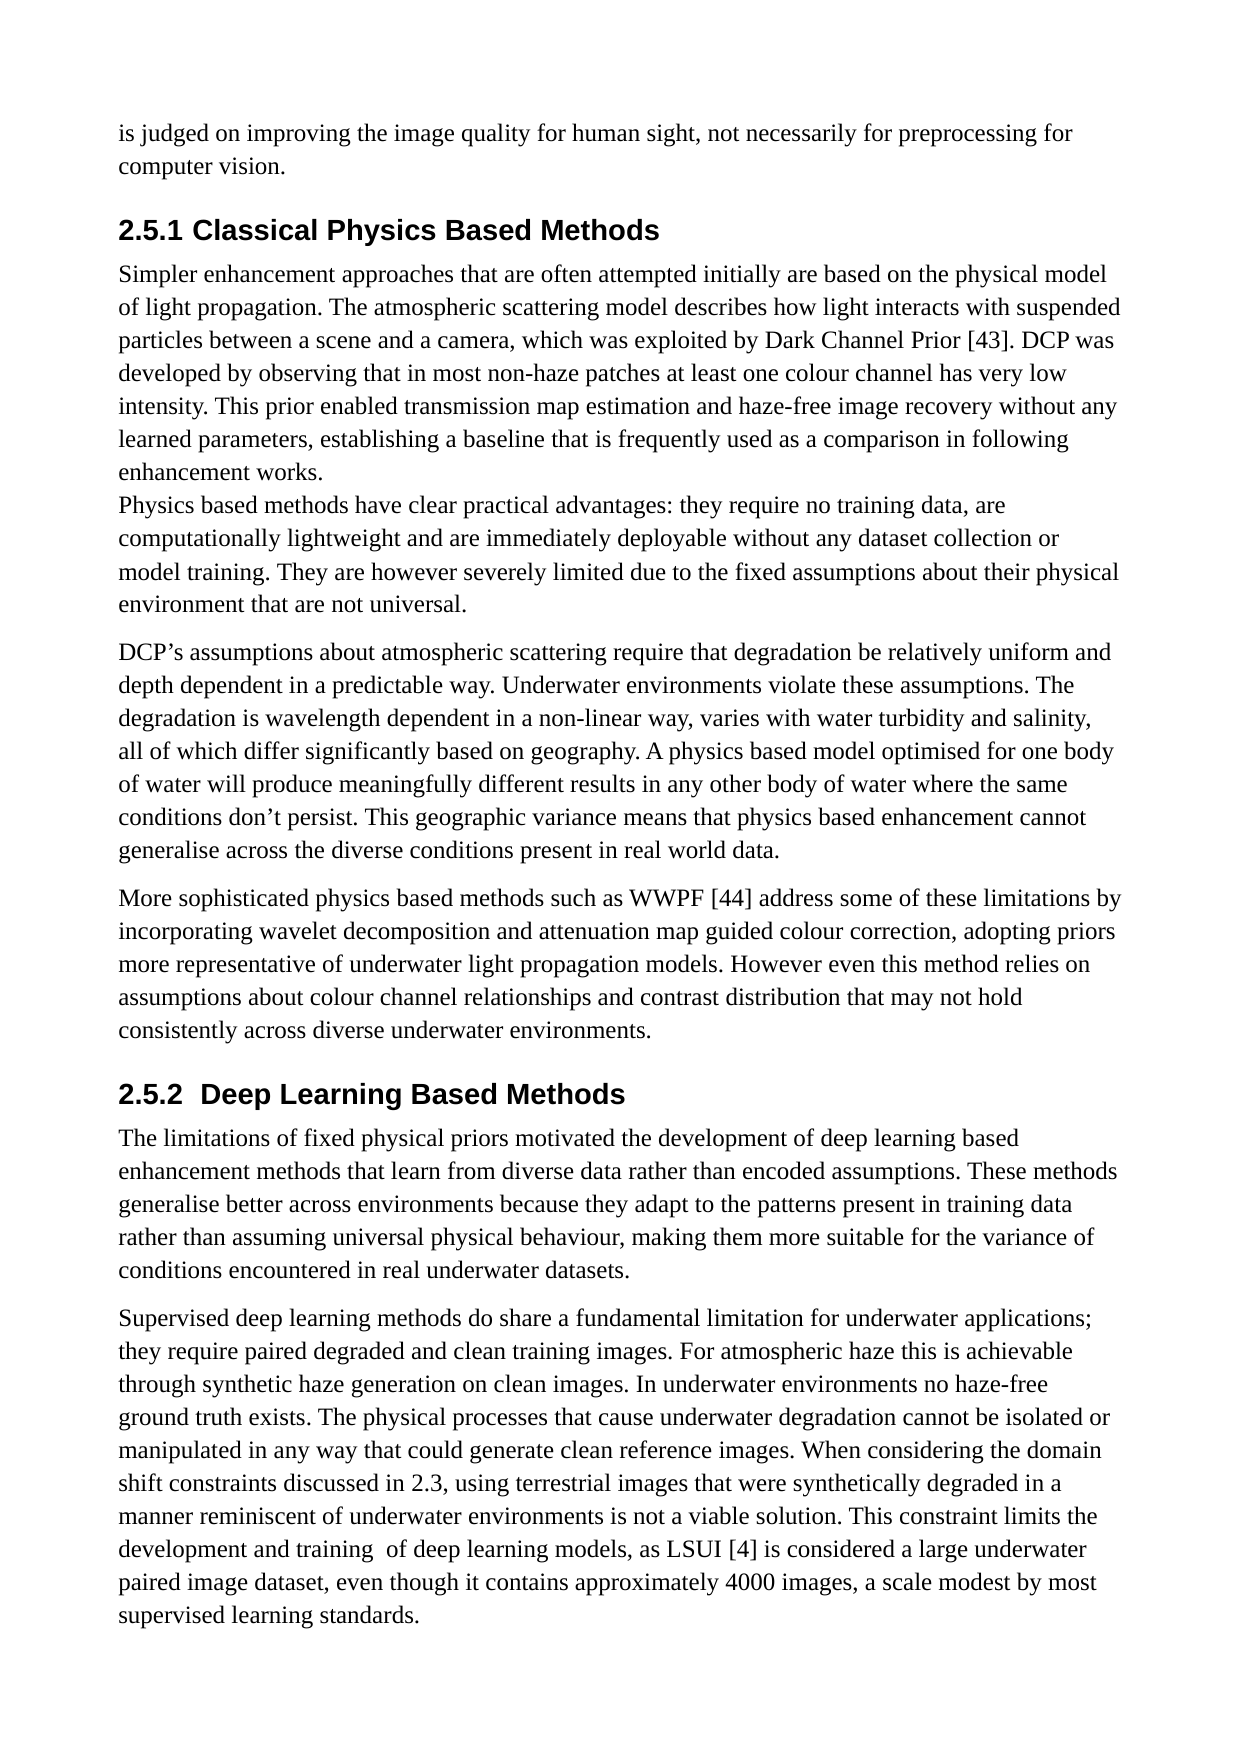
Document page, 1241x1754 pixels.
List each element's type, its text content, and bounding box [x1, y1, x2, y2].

subtitle Classical Physics Based Methods [118, 213, 1122, 247]
subtitle Deep Learning Based Methods [118, 1077, 1122, 1111]
text Supervised deep learning methods do share a fundamental limitation for underwater applications; they require paired degraded and clean training images. For atmospheric haze this is achievable through synthetic haze generation on clean images. In underwater environments no haze-free ground truth exists. The physical processes that cause underwater degradation cannot be isolated or manipulated in any way that could generate clean reference images. When considering the domain shift constraints discussed in 2.3, using terrestrial images that were synthetically degraded in a manner reminiscent of underwater environments is not a viable solution. This constraint limits the development and training of deep learning models, as LSUI [4] is considered a large underwater paired image dataset, even though it contains approximately 4000 images, a scale modest by most supervised learning standards. [118, 1303, 1122, 1629]
text Simpler enhancement approaches that are often attempted initially are based on the physical model of light propagation. The atmospheric scattering model describes how light interacts with suspended particles between a scene and a camera, which was exploited by Dark Channel Prior [43]. DCP was developed by observing that in most non-haze patches at least one colour channel has very low intensity. This prior enabled transmission map estimation and haze-free image recovery without any learned parameters, establishing a baseline that is frequently used as a comparison in following enhancement works. Physics based methods have clear practical advantages: they require no training data, are computationally lightweight and are immediately deployable without any dataset collection or model training. They are however severely limited due to the fixed assumptions about their physical environment that are not universal. [118, 259, 1122, 618]
text is judged on improving the image quality for human sight, not necessarily for preprocessing for computer vision. [118, 118, 1122, 180]
text More sophisticated physics based methods such as WWPF [44] address some of these limitations by incorporating wavelet decomposition and attenuation map guided colour correction, adopting priors more representative of underwater light propagation models. However even this method relies on assumptions about colour channel relationships and contrast distribution that may not hold consistently across diverse underwater environments. [118, 883, 1122, 1044]
text DCP’s assumptions about atmospheric scattering require that degradation be relatively uniform and depth dependent in a predictable way. Underwater environments violate these assumptions. The degradation is wavelength dependent in a non-linear way, varies with water turbidity and salinity, all of which differ significantly based on geography. A physics based model optimised for one body of water will produce meaningfully different results in any other body of water where the same conditions don’t persist. This geographic variance means that physics based enhancement cannot generalise across the diverse conditions present in real world data. [118, 637, 1122, 864]
text The limitations of fixed physical priors motivated the development of deep learning based enhancement methods that learn from diverse data rather than encoded assumptions. These methods generalise better across environments because they adapt to the patterns present in training data rather than assuming universal physical behaviour, making them more suitable for the variance of conditions encountered in real underwater datasets. [118, 1123, 1122, 1284]
